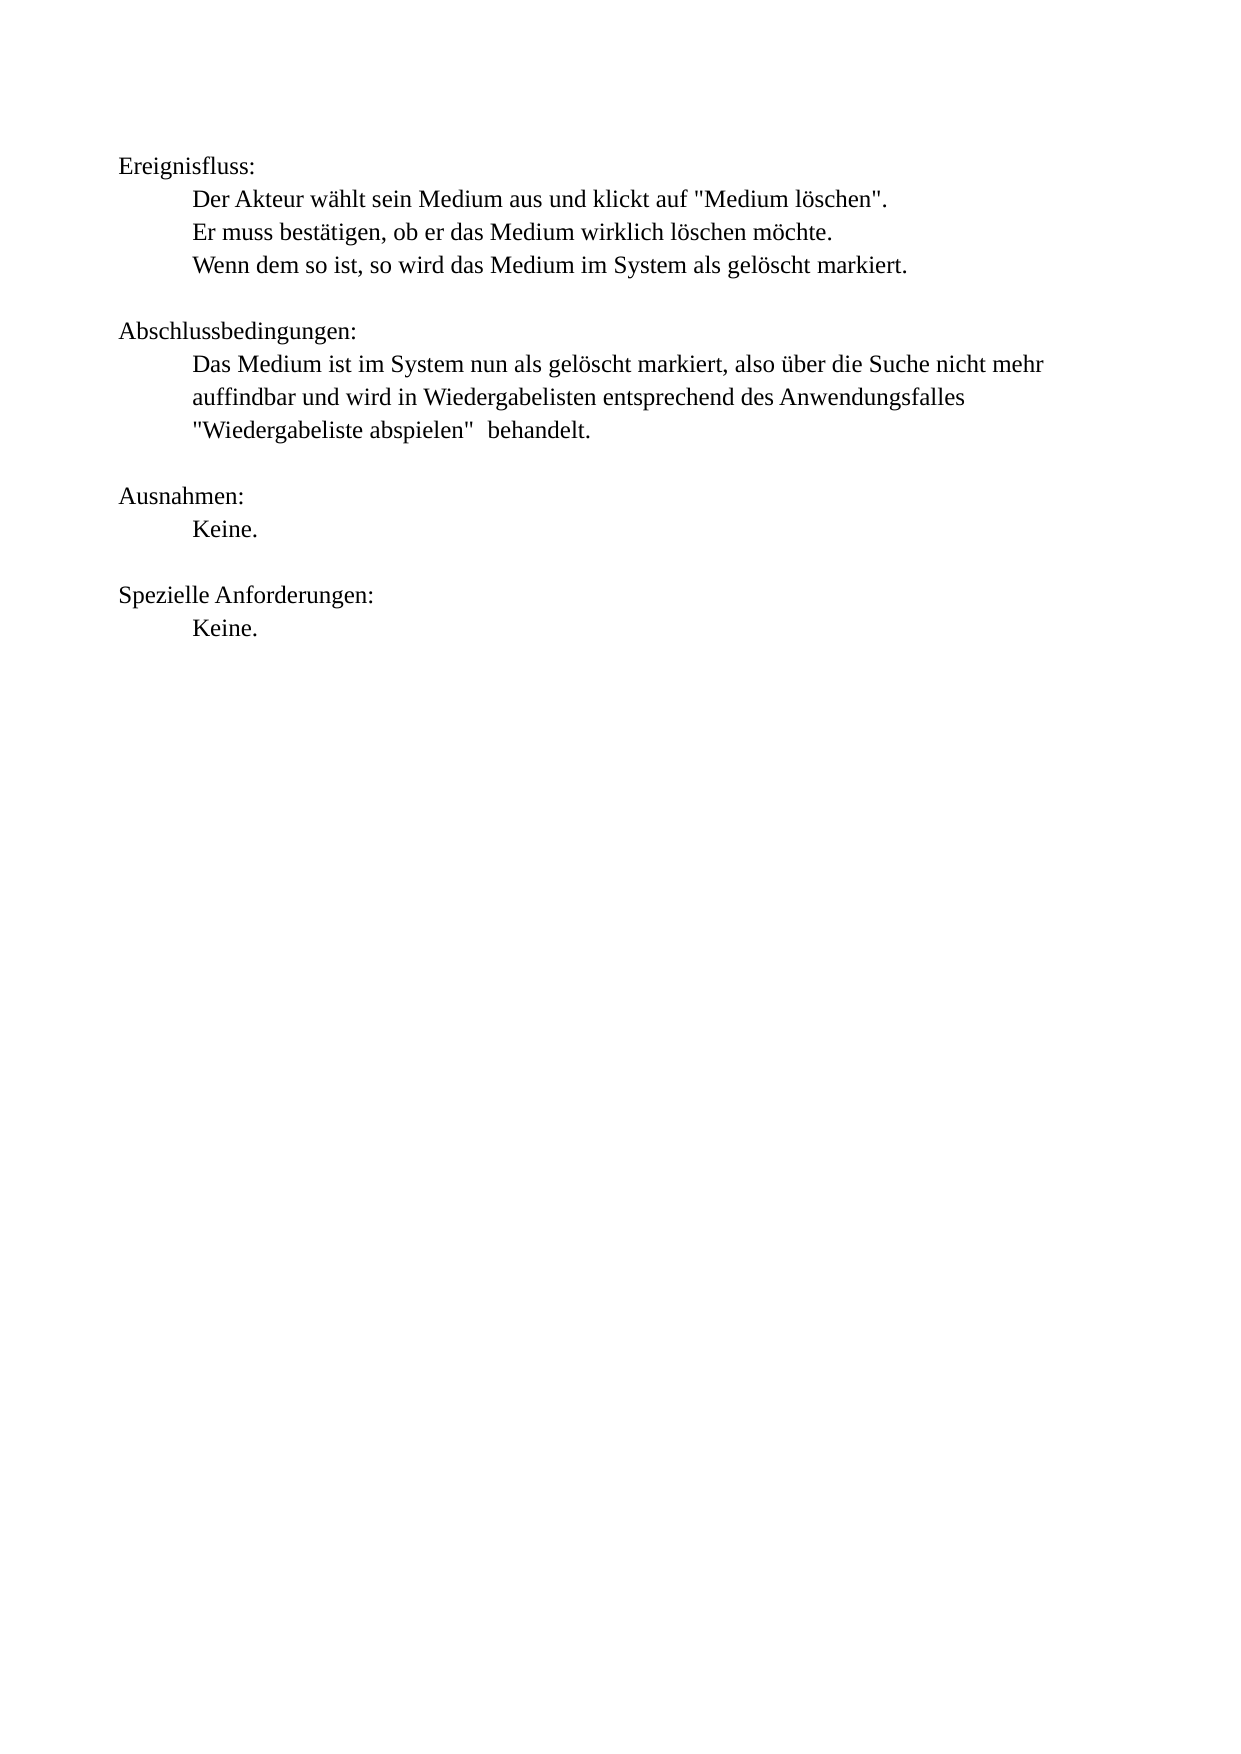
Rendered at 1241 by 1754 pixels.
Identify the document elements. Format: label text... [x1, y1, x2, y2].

text Ausnahmen: [118, 481, 1122, 510]
text Wenn dem so ist, so wird das Medium im System als gelöscht markiert. [118, 250, 1122, 279]
text Spezielle Anforderungen: [118, 580, 1122, 609]
text Keine. [118, 613, 1122, 642]
text Das Medium ist im System nun als gelöscht markiert, also über die Suche nicht mehr auffindbar und wird in Wiedergabelisten entsprechend des Anwendungsfalles "Wiedergabeliste abspielen" behandelt. [118, 349, 1122, 444]
text Abschlussbedingungen: [118, 316, 1122, 345]
text Der Akteur wählt sein Medium aus und klickt auf "Medium löschen". [118, 184, 1122, 213]
text Er muss bestätigen, ob er das Medium wirklich löschen möchte. [118, 217, 1122, 246]
text Keine. [118, 514, 1122, 543]
text Ereignisfluss: [118, 151, 1122, 180]
